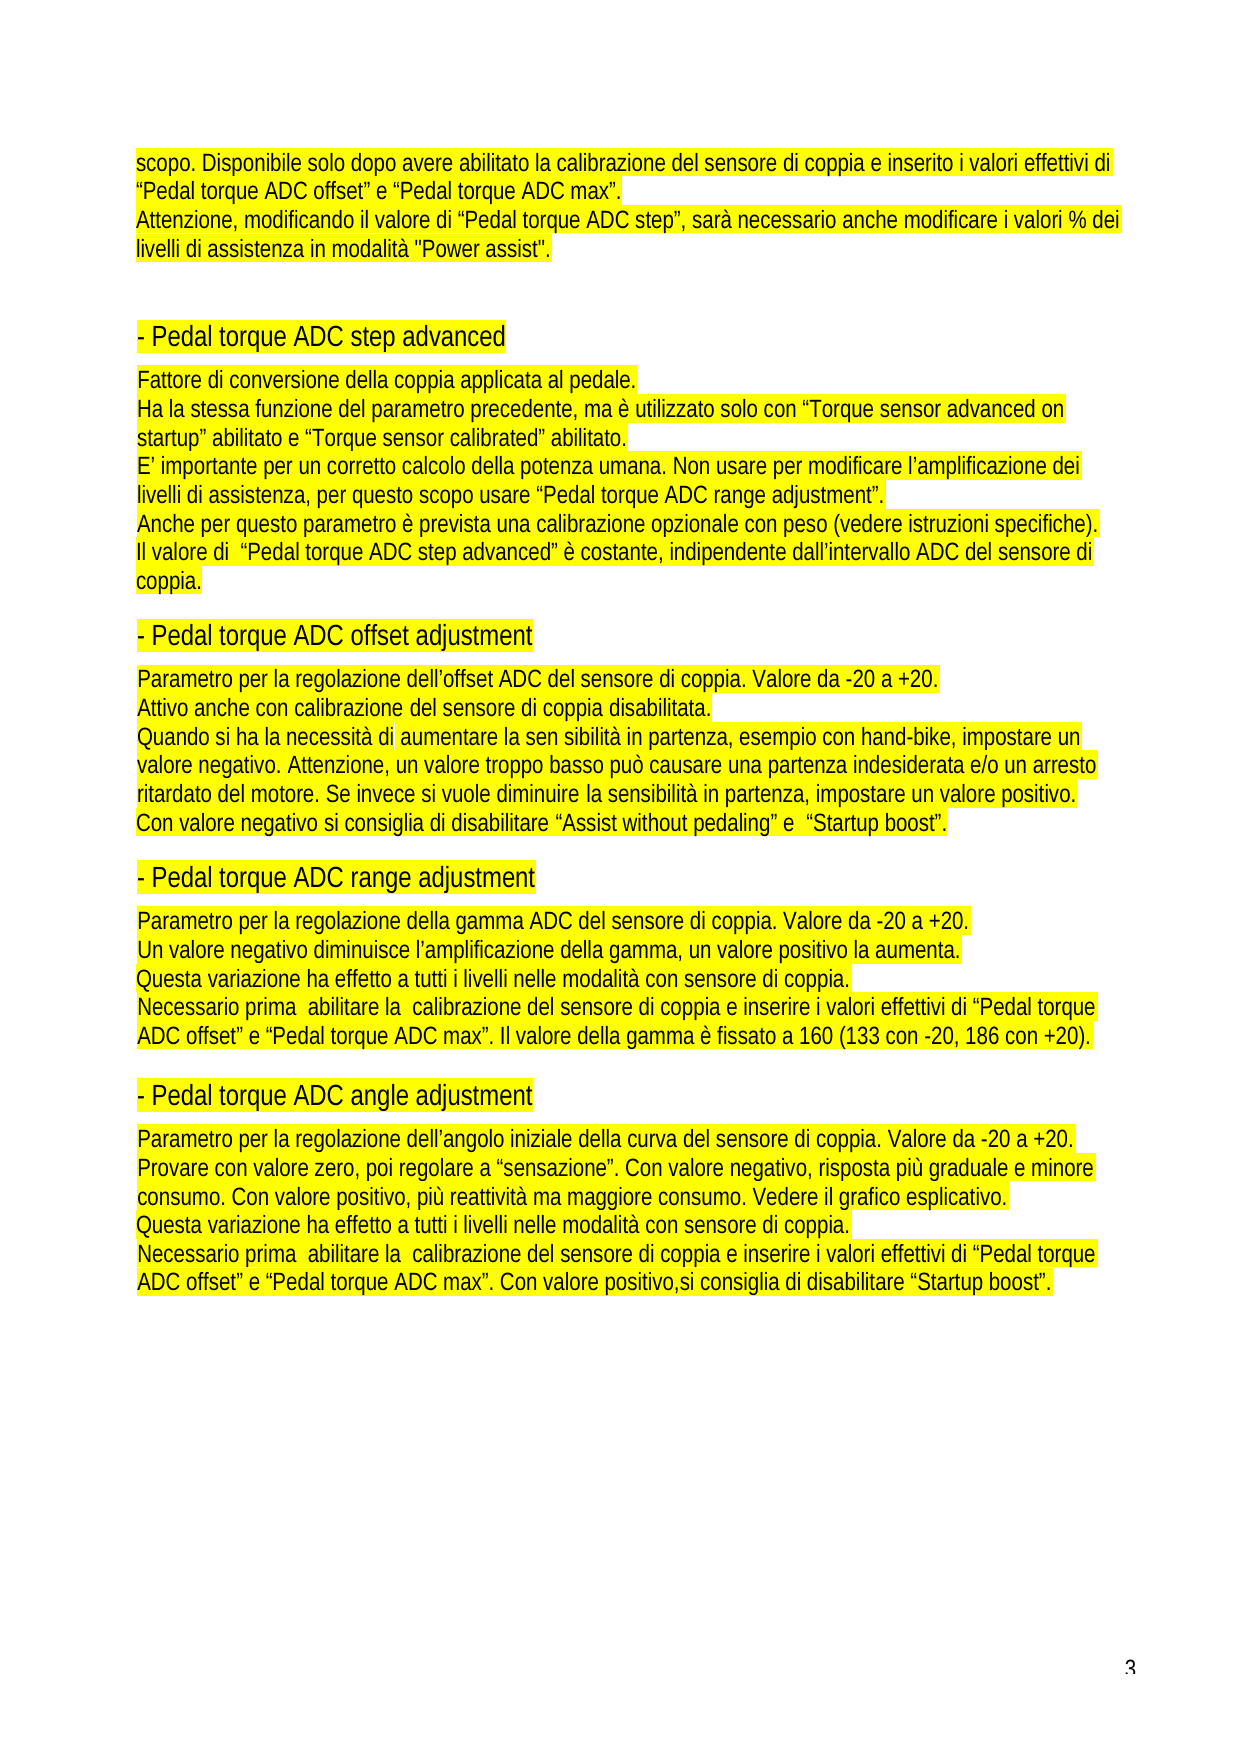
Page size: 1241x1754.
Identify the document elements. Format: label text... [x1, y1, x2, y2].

text Con valore negativo si consiglia di disabilitare “Assist without pedaling” e “Startup boost”. [136, 808, 1122, 836]
text Attivo anche con calibrazione del sensore di coppia disabilitata. [137, 693, 1122, 722]
text Anche per questo parametro è prevista una calibrazione opzionale con peso (vedere istruzioni specifiche). [137, 509, 1122, 537]
text Necessario prima abilitare la calibrazione del sensore di coppia e inserire i valori effettivi di “Pedal torque ADC offset” e “Pedal torque ADC max”. Con valore positivo,si consiglia di disabilitare “Startup boost”. [137, 1239, 1122, 1296]
text Il valore di “Pedal torque ADC step advanced” è costante, indipendente dall’intervallo ADC del sensore di coppia. [136, 537, 1122, 594]
text Attenzione, modificando il valore di “Pedal torque ADC step”, sarà necessario anche modificare i valori % dei livelli di assistenza in modalità "Power assist". [136, 205, 1122, 262]
text - Pedal torque ADC offset adjustment [137, 618, 1122, 652]
text Parametro per la regolazione della gamma ADC del sensore di coppia. Valore da -20 a +20. [137, 906, 1122, 935]
text Un valore negativo diminuisce l’amplificazione della gamma, un valore positivo la aumenta. [137, 935, 1122, 964]
text scopo. Disponibile solo dopo avere abilitato la calibrazione del sensore di coppia e inserito i valori effettivi di “Pedal torque ADC offset” e “Pedal torque ADC max”. [136, 148, 1122, 205]
text Quando si ha la necessità di aumentare la sen sibilità in partenza, esempio con hand-bike, impostare un valore negativo. Attenzione, un valore troppo basso può causare una partenza indesiderata e/o un arresto ritardato del motore. Se invece si vuole diminuire la sensibilità in partenza, impostare un valore positivo. [137, 722, 1122, 808]
text Necessario prima abilitare la calibrazione del sensore di coppia e inserire i valori effettivi di “Pedal torque ADC offset” e “Pedal torque ADC max”. Il valore della gamma è fissato a 160 (133 con -20, 186 con +20). [137, 992, 1122, 1049]
text - Pedal torque ADC range adjustment [137, 860, 1122, 894]
text Fattore di conversione della coppia applicata al pedale. [137, 365, 1122, 394]
text - Pedal torque ADC angle adjustment [137, 1078, 1122, 1112]
text Provare con valore zero, poi regolare a “sensazione”. Con valore negativo, risposta più graduale e minore consumo. Con valore positivo, più reattività ma maggiore consumo. Vedere il grafico esplicativo. [137, 1153, 1122, 1210]
text E’ importante per un corretto calcolo della potenza umana. Non usare per modificare l’amplificazione dei livelli di assistenza, per questo scopo usare “Pedal torque ADC range adjustment”. [137, 451, 1122, 509]
text Ha la stessa funzione del parametro precedente, ma è utilizzato solo con “Torque sensor advanced on startup” abilitato e “Torque sensor calibrated” abilitato. [137, 394, 1122, 451]
text Parametro per la regolazione dell’offset ADC del sensore di coppia. Valore da -20 a +20. [137, 664, 1122, 693]
text Questa variazione ha effetto a tutti i livelli nelle modalità con sensore di coppia. [136, 1210, 1122, 1239]
text - Pedal torque ADC step advanced [137, 319, 1122, 353]
text Questa variazione ha effetto a tutti i livelli nelle modalità con sensore di coppia. [136, 964, 1122, 992]
text Parametro per la regolazione dell’angolo iniziale della curva del sensore di coppia. Valore da -20 a +20. [137, 1124, 1122, 1153]
